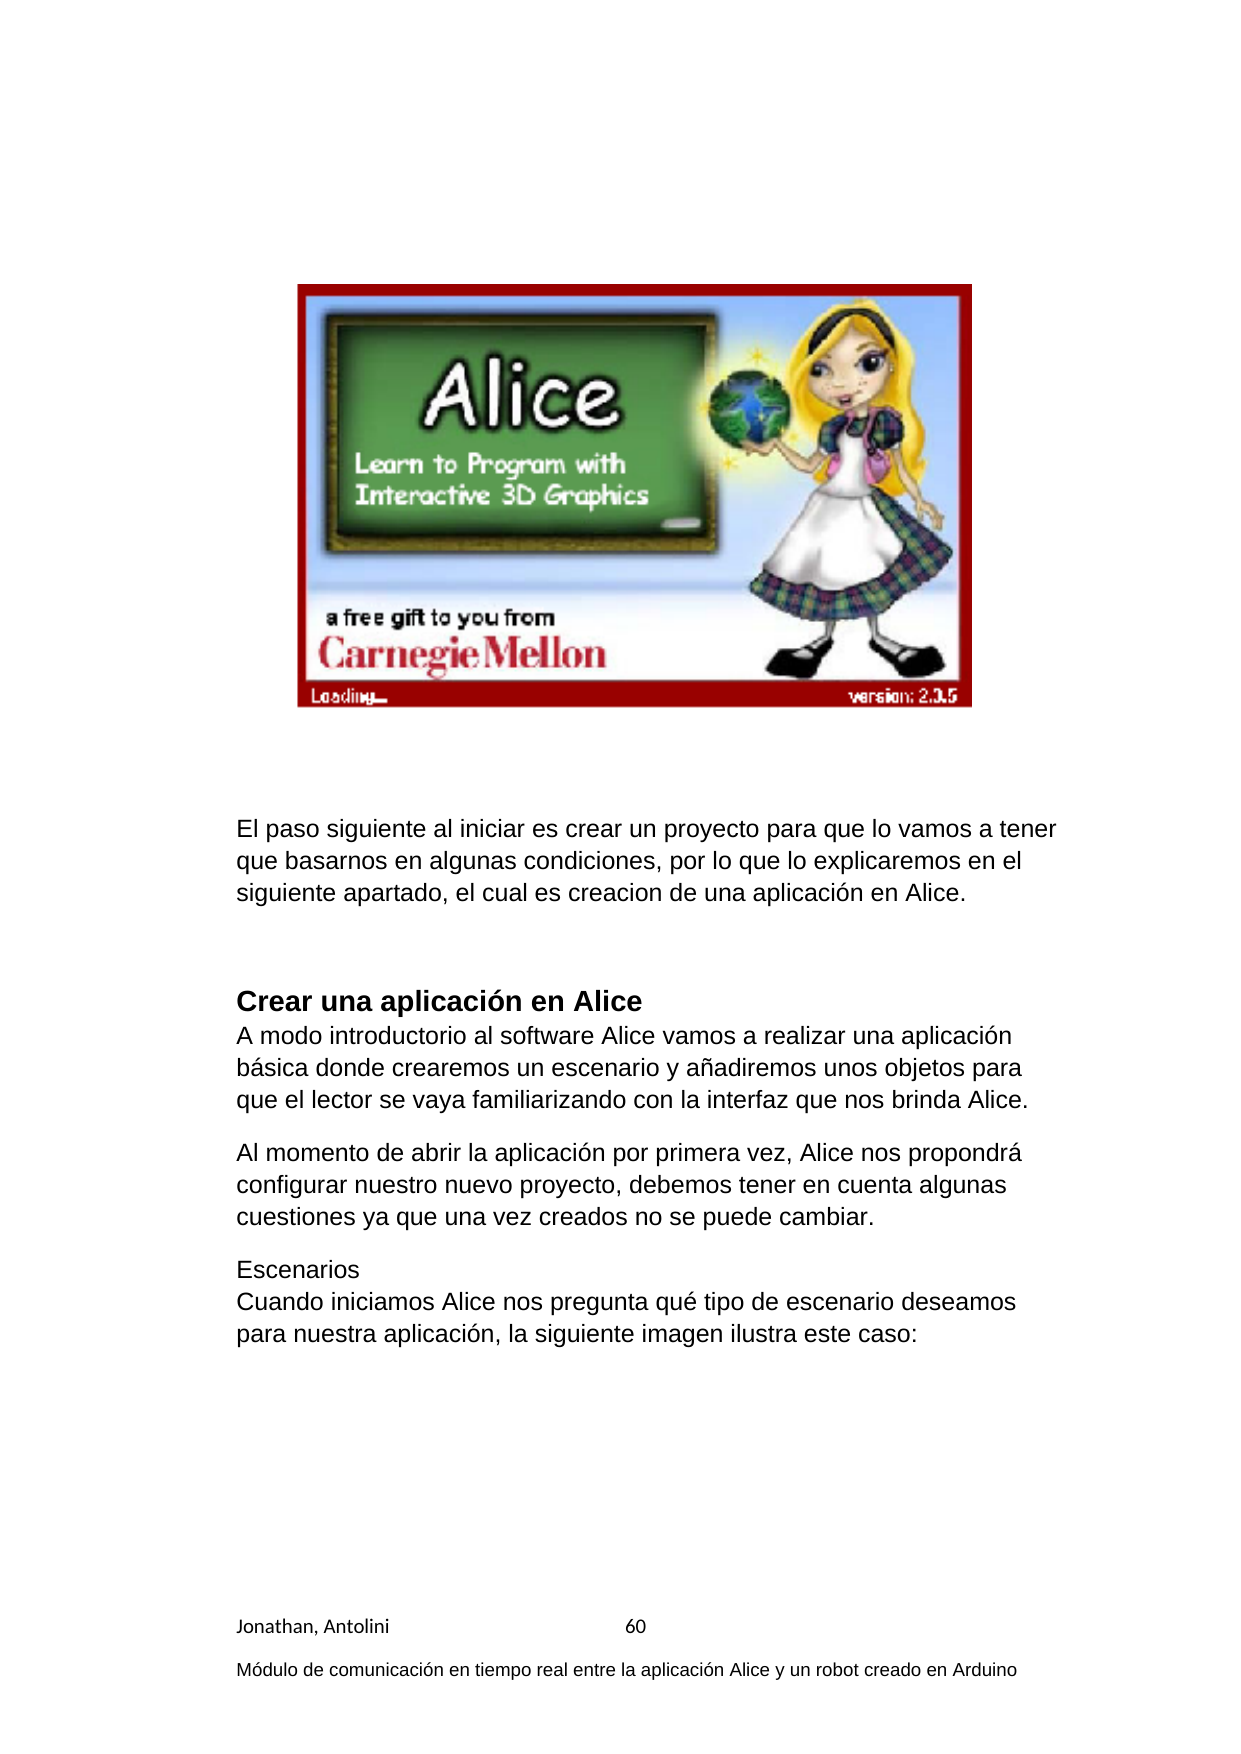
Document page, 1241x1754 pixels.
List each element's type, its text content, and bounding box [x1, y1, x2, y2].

subtitle Escenarios [236, 1256, 1063, 1284]
text Cuando iniciamos Alice nos pregunta qué tipo de escenario deseamos para nuestra aplicación, la siguiente imagen ilustra este caso: [236, 1288, 1063, 1348]
subtitle Crear una aplicación en Alice [236, 984, 1063, 1017]
text A modo introductorio al software Alice vamos a realizar una aplicación básica donde crearemos un escenario y añadiremos unos objetos para que el lector se vaya familiarizando con la interfaz que nos brinda Alice. [236, 1022, 1063, 1114]
text El paso siguiente al iniciar es crear un proyecto para que lo vamos a tener que basarnos en algunas condiciones, por lo que lo explicaremos en el siguiente apartado, el cual es creacion de una aplicación en Alice. [236, 814, 1063, 907]
text Al momento de abrir la aplicación por primera vez, Alice nos propondrá configurar nuestro nuevo proyecto, debemos tener en cuenta algunas cuestiones ya que una vez creados no se puede cambiar. [236, 1139, 1063, 1231]
picture [296, 284, 972, 718]
